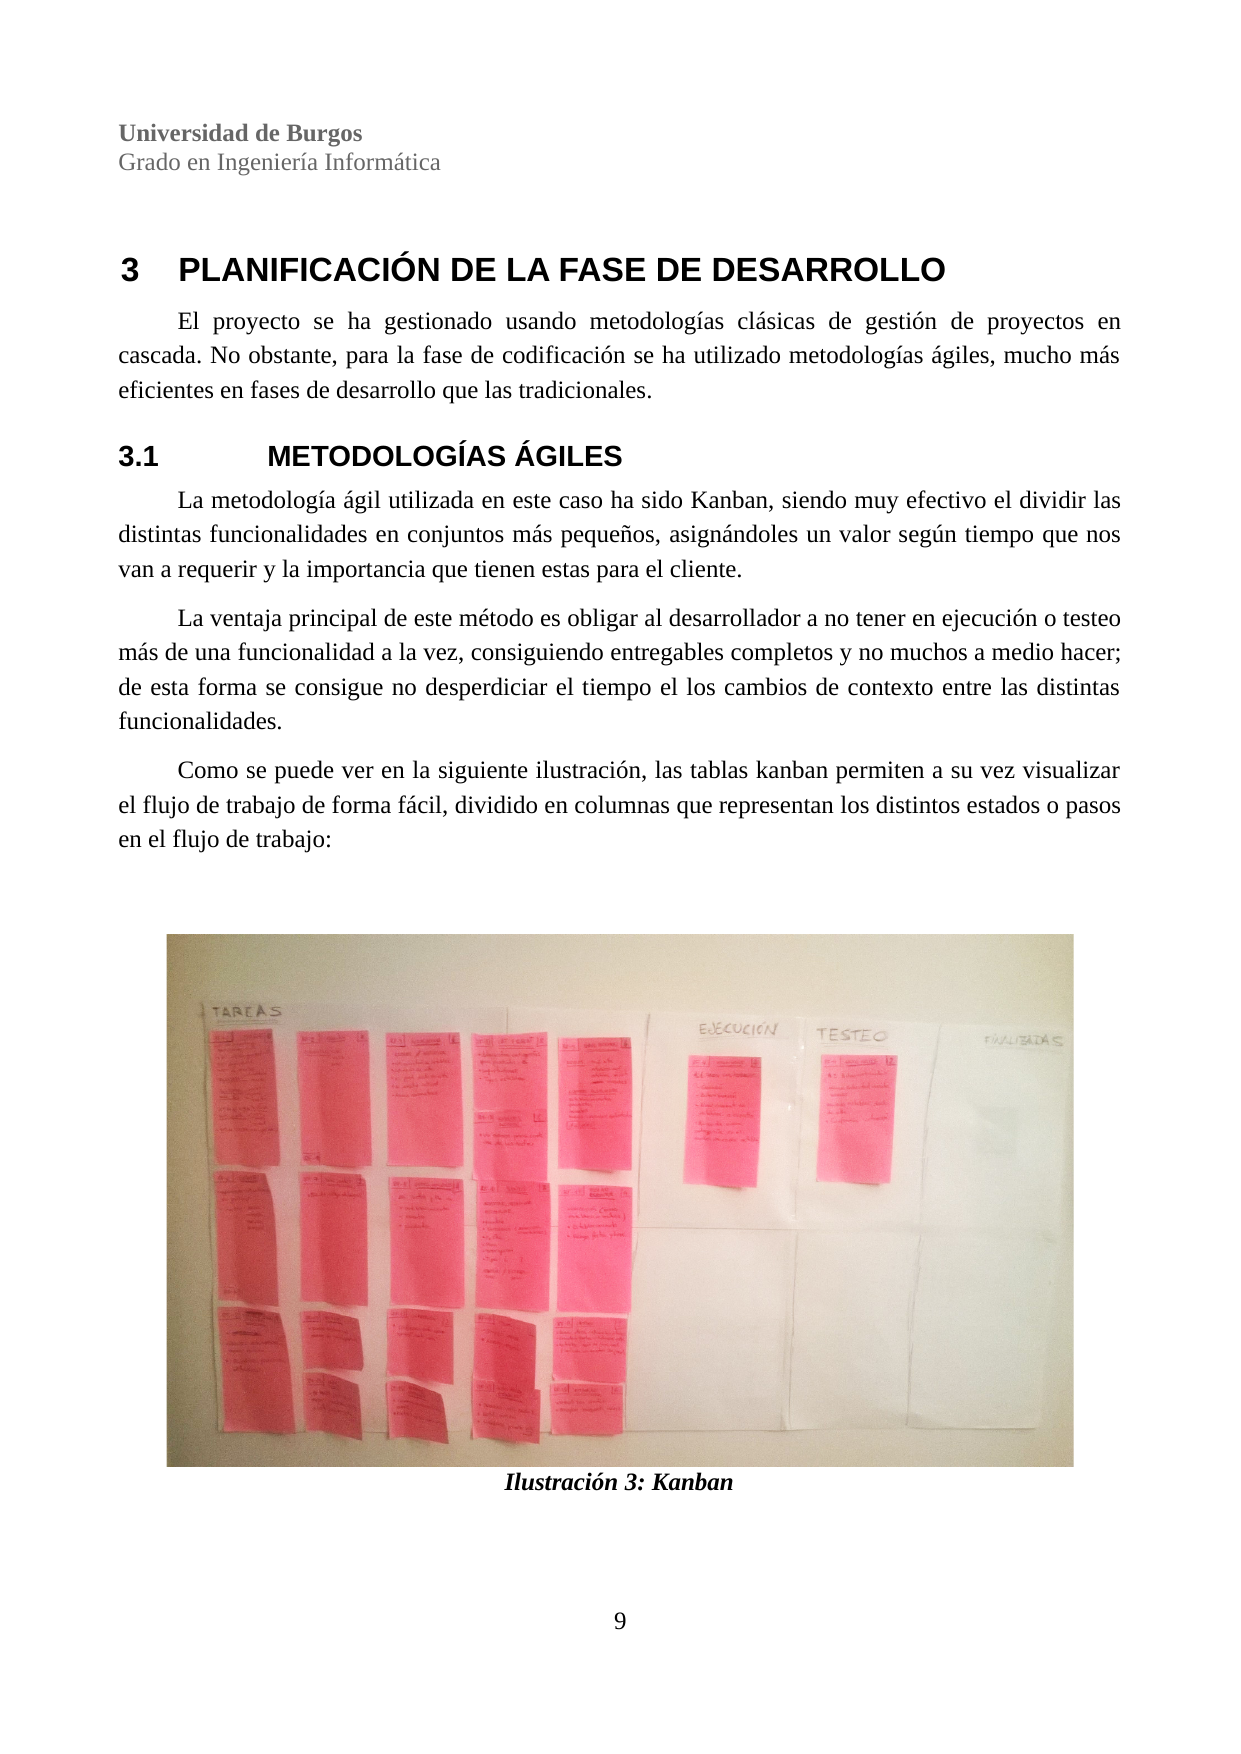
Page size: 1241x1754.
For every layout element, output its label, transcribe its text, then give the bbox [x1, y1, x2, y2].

subtitle PLANIFICACIÓN DE LA FASE DE DESARROLLO [121, 234, 1122, 294]
text Ilustración 3: Kanban [167, 1467, 1074, 1496]
subtitle METODOLOGÍAS ÁGILES [118, 439, 1122, 472]
text El proyecto se ha gestionado usando metodologías clásicas de gestión de proyectos en cascada. No obstante, para la fase de codificación se ha utilizado metodologías ágiles, mucho más eficientes en fases de desarrollo que las tradicionales. [118, 306, 1122, 404]
picture [166, 934, 1074, 1467]
text Como se puede ver en la siguiente ilustración, las tablas kanban permiten a su vez visualizar el flujo de trabajo de forma fácil, dividido en columnas que representan los distintos estados o pasos en el flujo de trabajo: [118, 755, 1122, 853]
text La metodología ágil utilizada en este caso ha sido Kanban, siendo muy efectivo el dividir las distintas funcionalidades en conjuntos más pequeños, asignándoles un valor según tiempo que nos van a requerir y la importancia que tienen estas para el cliente. [118, 485, 1122, 582]
text La ventaja principal de este método es obligar al desarrollador a no tener en ejecución o testeo más de una funcionalidad a la vez, consiguiendo entregables completos y no muchos a medio hacer; de esta forma se consigue no desperdiciar el tiempo el los cambios de contexto entre las distintas funcionalidades. [118, 603, 1122, 735]
